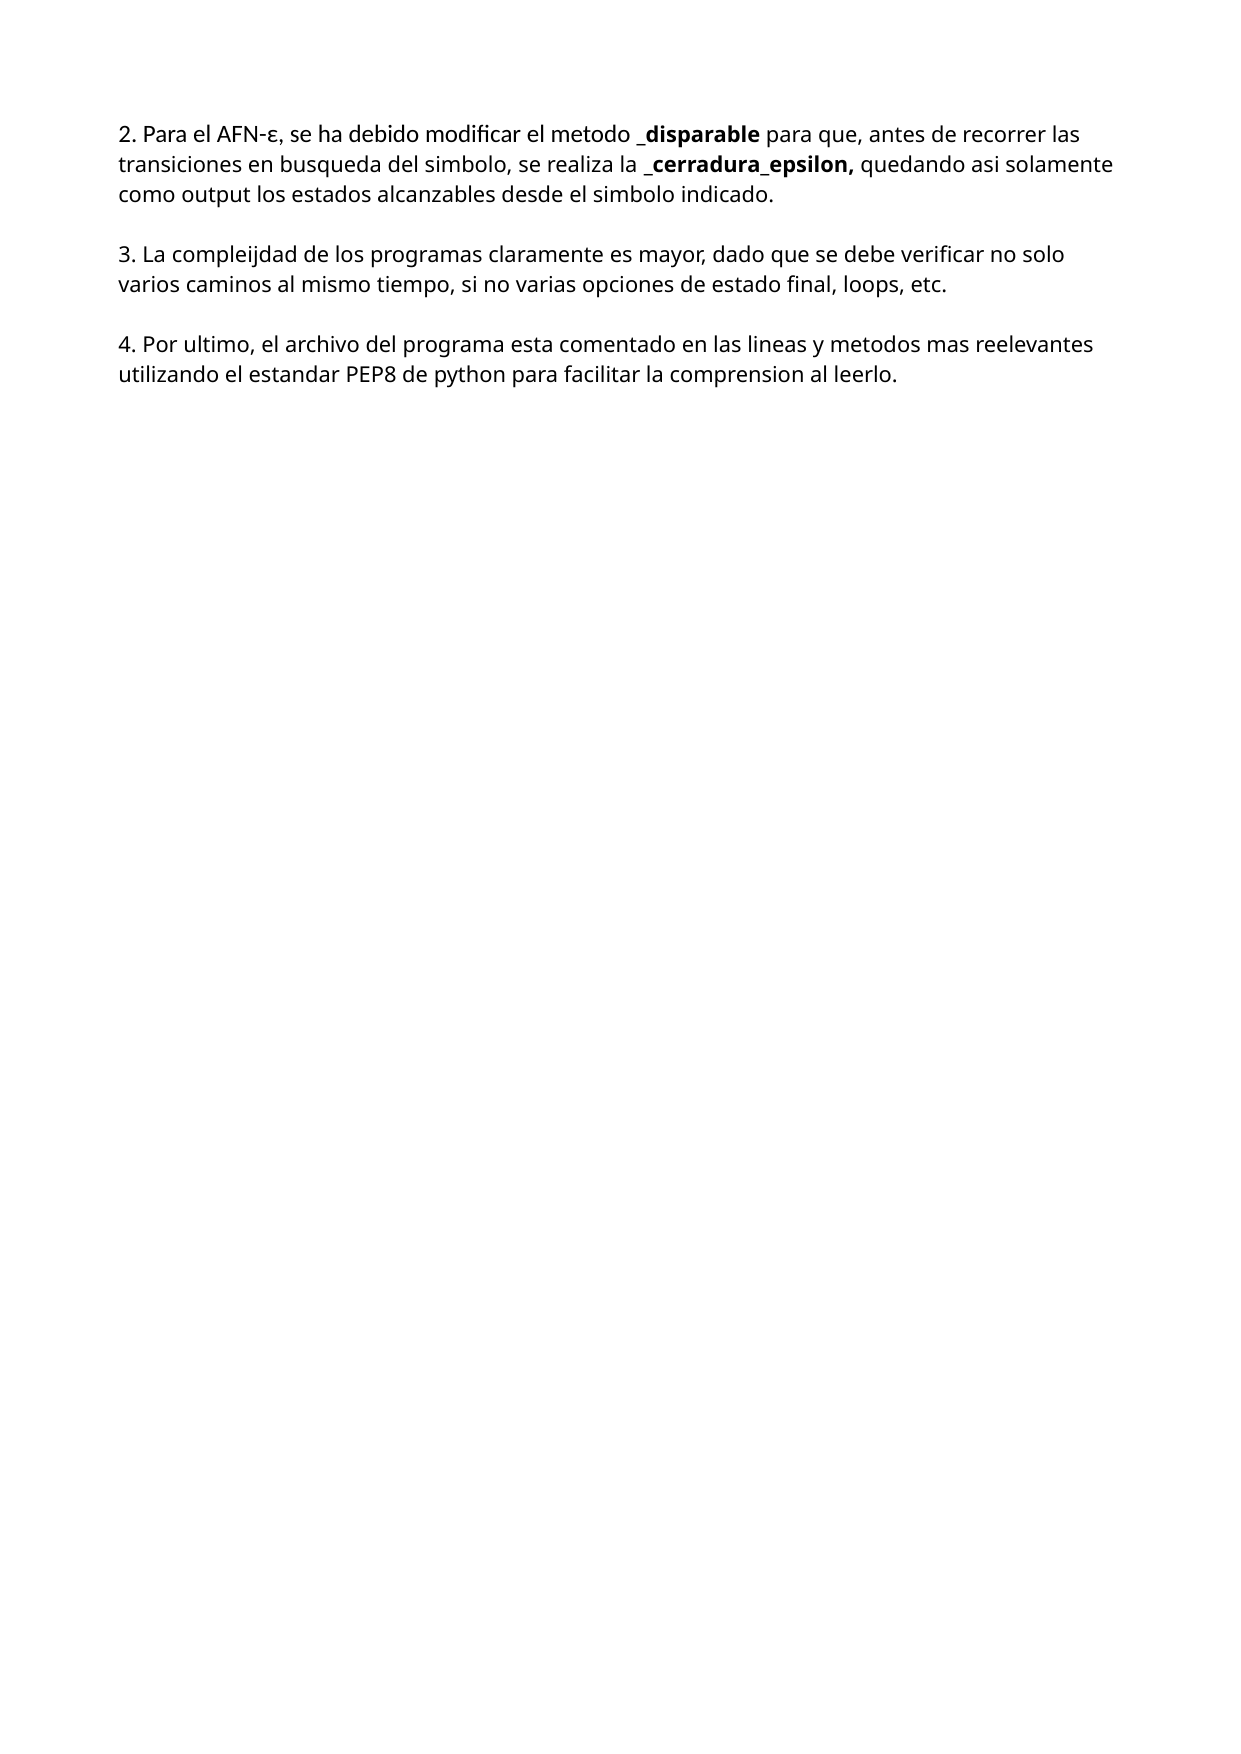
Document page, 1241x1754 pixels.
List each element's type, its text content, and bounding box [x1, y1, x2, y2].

text 3. La compleijdad de los programas claramente es mayor, dado que se debe verificar no solo varios caminos al mismo tiempo, si no varias opciones de estado final, loops, etc. [118, 239, 1122, 298]
text 2. Para el AFN-ε, se ha debido modificar el metodo _disparable para que, antes de recorrer las transiciones en busqueda del simbolo, se realiza la _cerradura_epsilon, quedando asi solamente como output los estados alcanzables desde el simbolo indicado. [118, 118, 1122, 208]
text 4. Por ultimo, el archivo del programa esta comentado en las lineas y metodos mas reelevantes utilizando el estandar PEP8 de python para facilitar la comprension al leerlo. [118, 329, 1122, 388]
